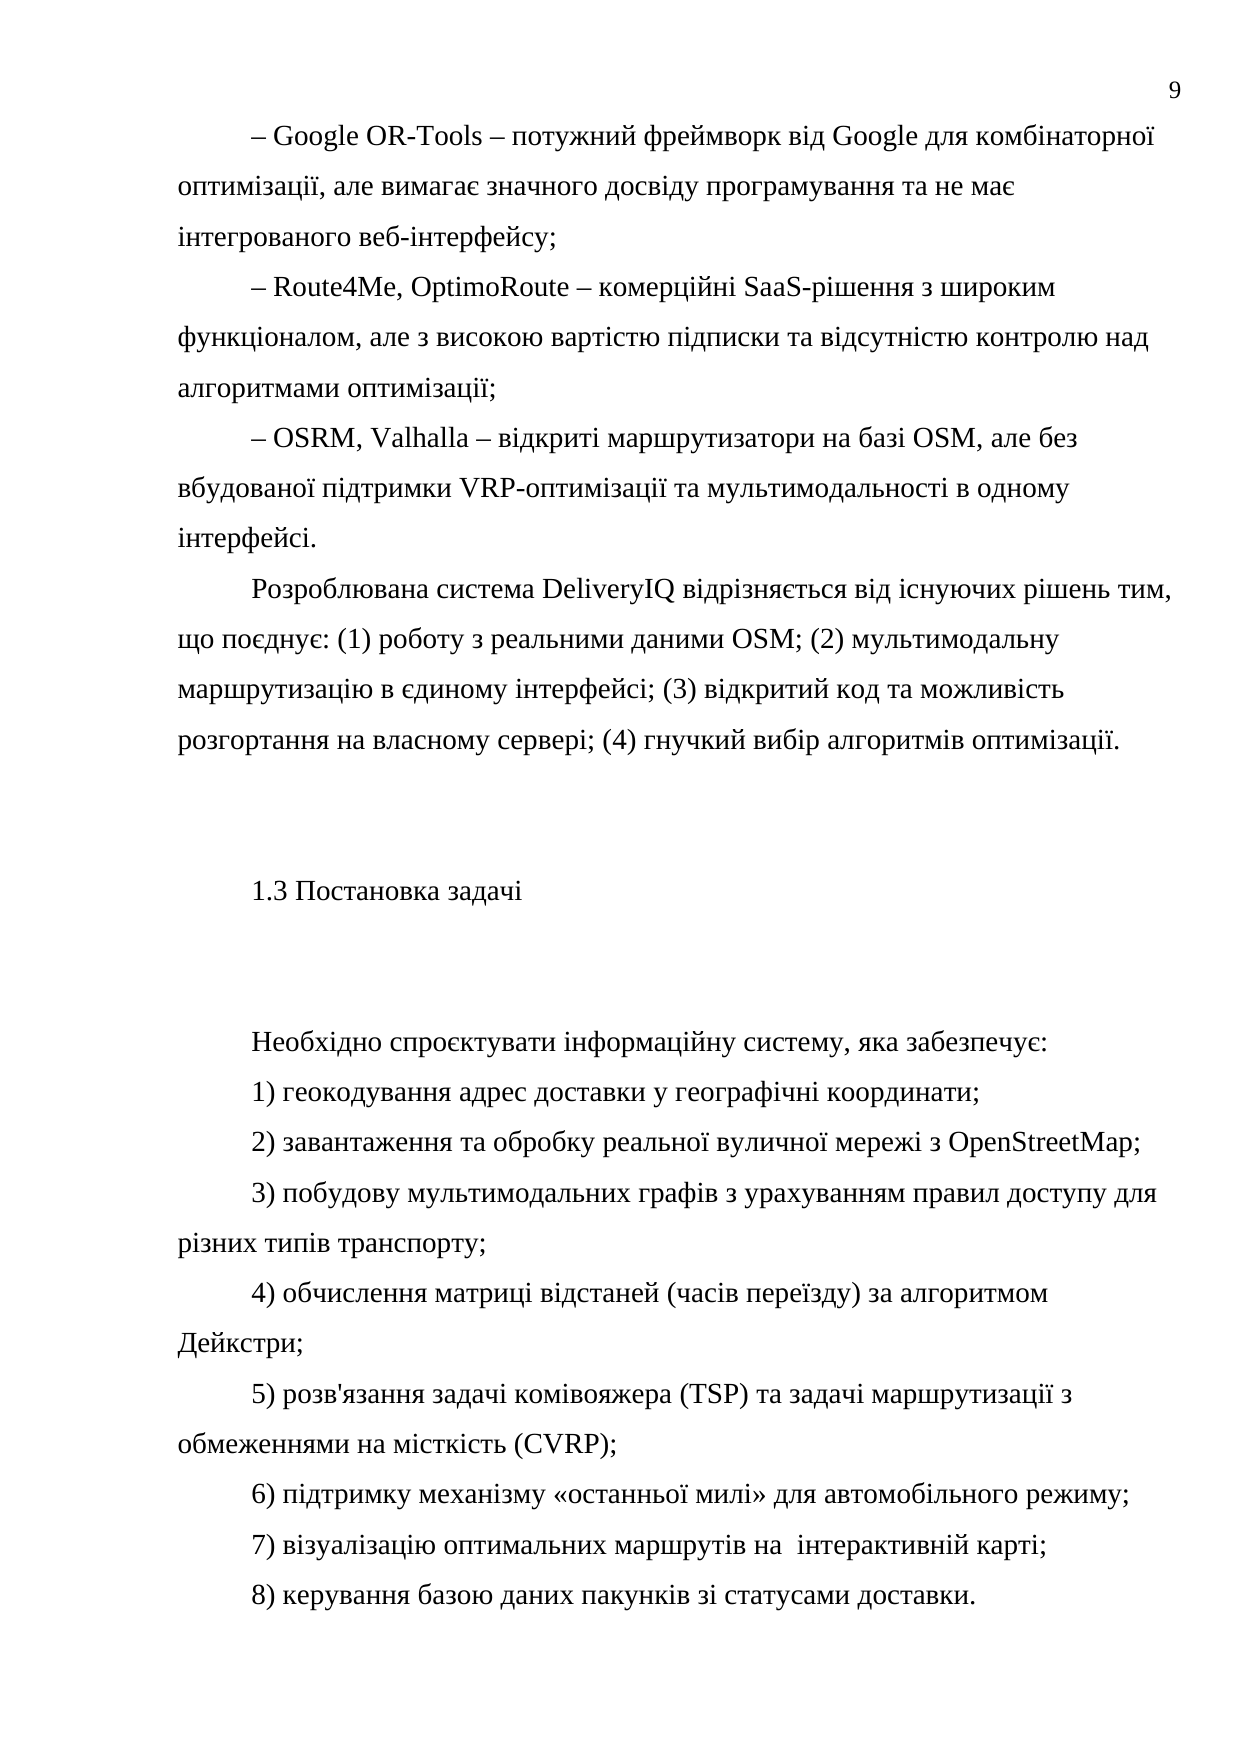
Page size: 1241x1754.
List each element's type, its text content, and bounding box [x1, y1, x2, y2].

text 1) геокодування адрес доставки у географічні координати; [177, 1074, 1181, 1108]
text 5) розв'язання задачі комівояжера (TSP) та задачі маршрутизації з обмеженнями на місткість (CVRP); [177, 1376, 1181, 1460]
text – Route4Me, OptimoRoute – комерційні SaaS-рішення з широким функціоналом, але з високою вартістю підписки та відсутністю контролю над алгоритмами оптимізації; [177, 269, 1181, 403]
text Необхідно спроєктувати інформаційну систему, яка забезпечує: [177, 1024, 1181, 1057]
text – OSRM, Valhalla – відкриті маршрутизатори на базі OSM, але без вбудованої підтримки VRP-оптимізації та мультимодальності в одному інтерфейсі. [177, 420, 1181, 554]
text Розроблювана система DeliveryIQ відрізняється від існуючих рішень тим, що поєднує: (1) роботу з реальними даними OSM; (2) мультимодальну маршрутизацію в єдиному інтерфейсі; (3) відкритий код та можливість розгортання на власному сервері; (4) гнучкий вибір алгоритмів оптимізації. [177, 571, 1181, 755]
text 4) обчислення матриці відстаней (часів переїзду) за алгоритмом Дейкстри; [177, 1275, 1181, 1359]
text 8) керування базою даних пакунків зі статусами доставки. [177, 1577, 1181, 1611]
text 3) побудову мультимодальних графів з урахуванням правил доступу для різних типів транспорту; [177, 1175, 1181, 1258]
text 6) підтримку механізму «останньої милі» для автомобільного режиму; [177, 1477, 1181, 1510]
text 2) завантаження та обробку реальної вуличної мережі з OpenStreetMap; [177, 1124, 1181, 1158]
text 7) візуалізацію оптимальних маршрутів на інтерактивній карті; [177, 1527, 1181, 1560]
text – Google OR-Tools – потужний фреймворк від Google для комбінаторної оптимізації, але вимагає значного досвіду програмування та не має інтегрованого веб-інтерфейсу; [177, 118, 1181, 252]
text 1.3 Постановка задачі [177, 873, 1181, 906]
